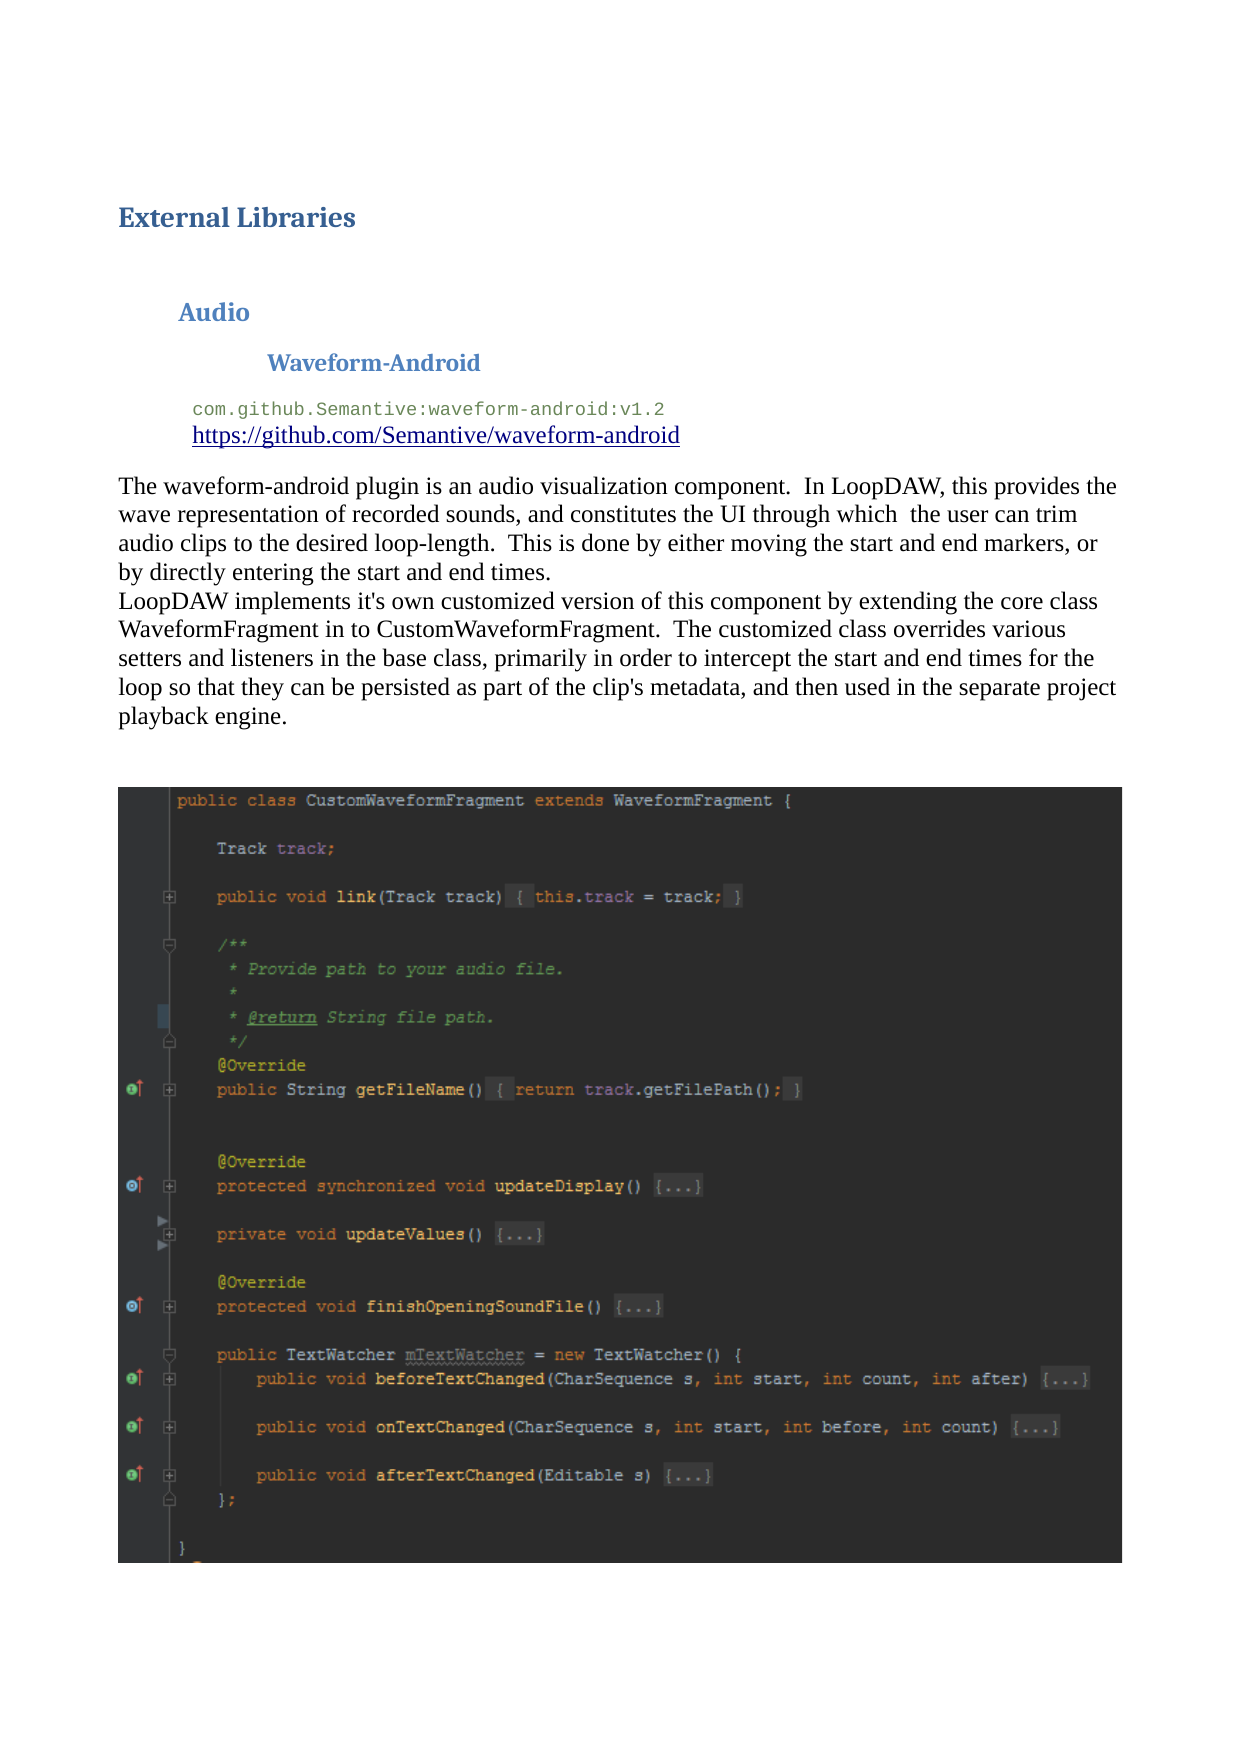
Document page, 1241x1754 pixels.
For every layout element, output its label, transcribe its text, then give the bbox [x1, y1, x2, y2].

text LoopDAW implements it's own customized version of this component by extending the core class WaveformFragment in to CustomWaveformFragment. The customized class overrides various setters and listeners in the base class, primarily in order to intercept the start and end times for the loop so that they can be persisted as part of the clip's metadata, and then used in the separate project playback engine. [118, 586, 1122, 729]
subtitle Waveform-Android [118, 349, 1122, 378]
text com.github.Semantive:waveform-android:v1.2 [118, 378, 1122, 421]
text https://github.com/Semantive/waveform-android [118, 421, 1122, 449]
subtitle Audio [118, 297, 1122, 328]
picture [118, 787, 1123, 1563]
subtitle External Libraries [118, 202, 1122, 235]
text The waveform-android plugin is an audio visualization component. In LoopDAW, this provides the wave representation of recorded sounds, and constitutes the UI through which the user can trim audio clips to the desired loop-length. This is done by either moving the start and end markers, or by directly entering the start and end times. [118, 471, 1122, 586]
